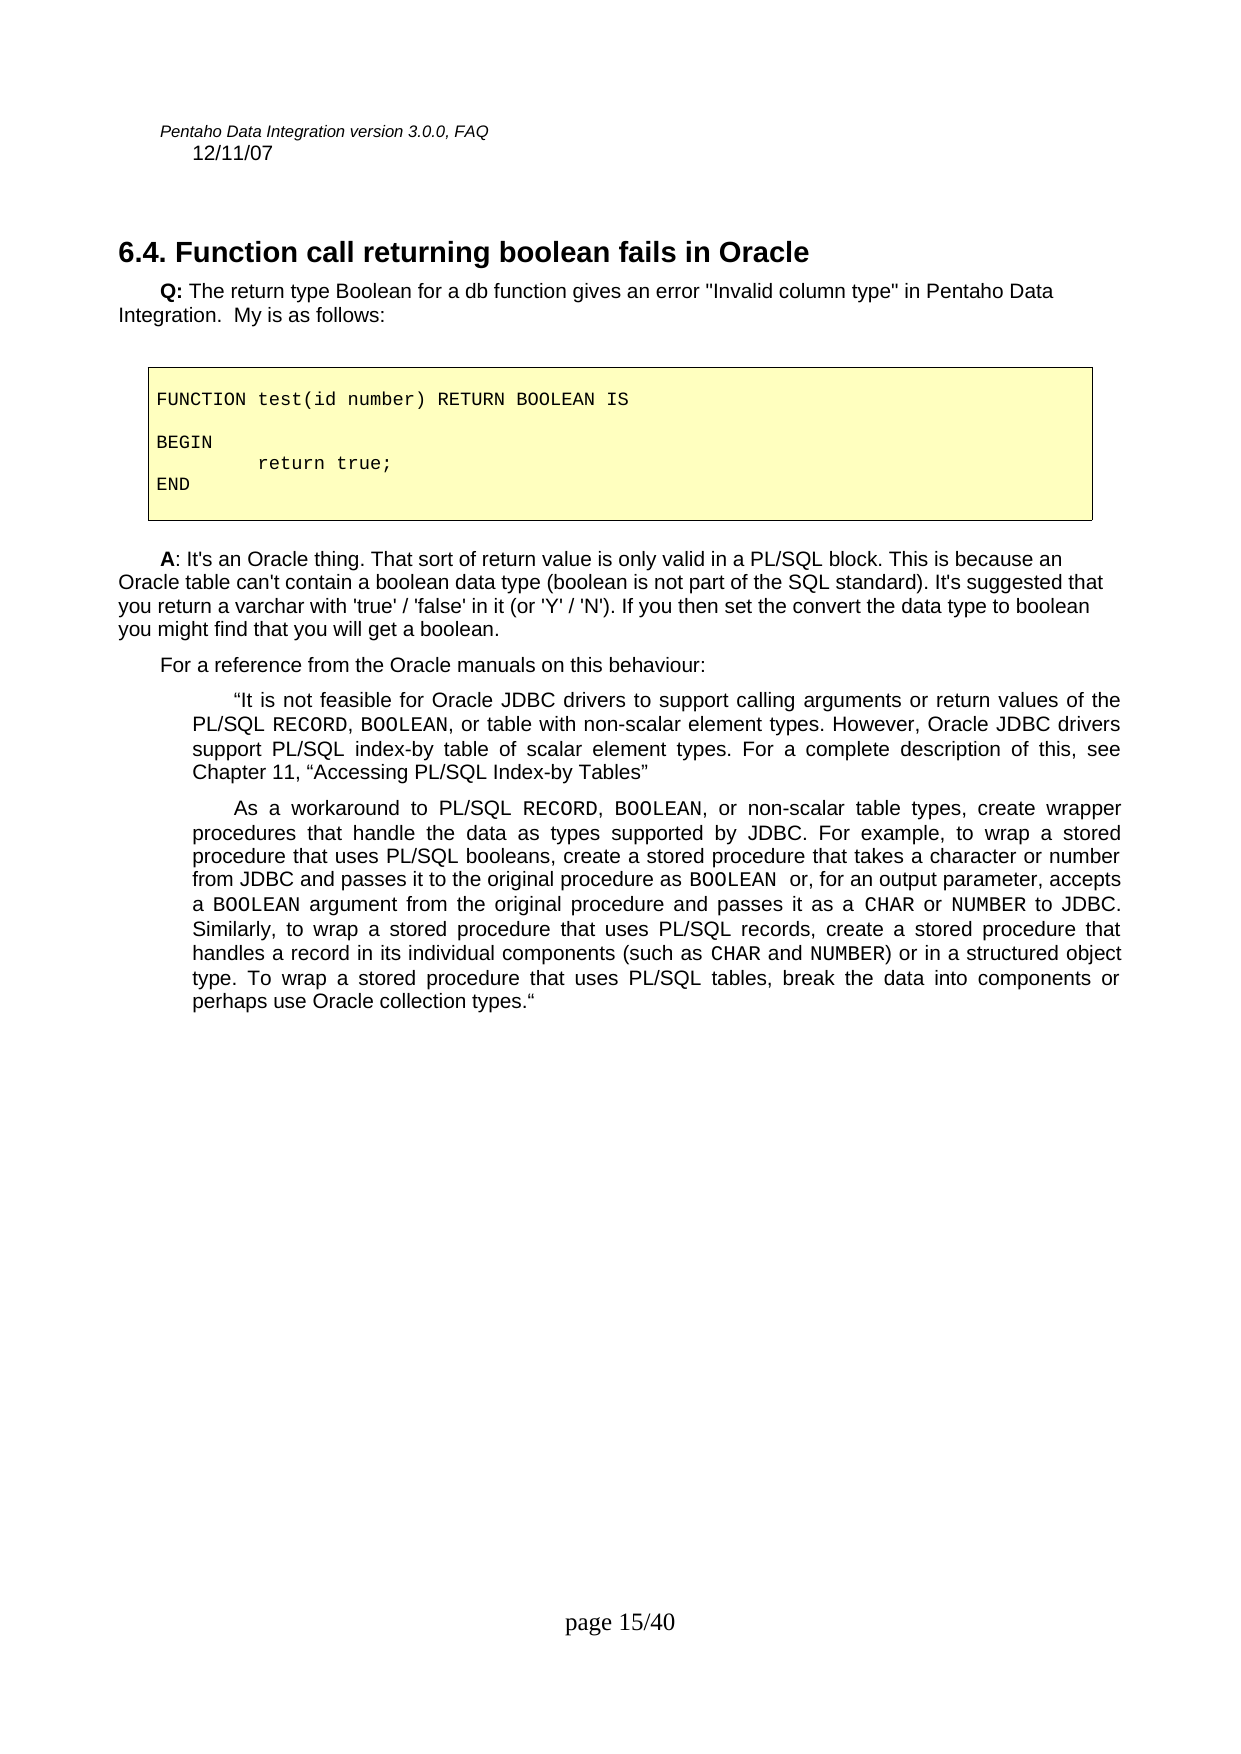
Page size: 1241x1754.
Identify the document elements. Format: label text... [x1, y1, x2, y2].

text Q: The return type Boolean for a db function gives an error "Invalid column type" in Pentaho Data Integration. My is as follows: [118, 280, 1122, 327]
text FUNCTION test(id number) RETURN BOOLEAN IS [149, 388, 1092, 409]
text BEGIN [149, 431, 1092, 452]
text return true; [149, 452, 1092, 473]
text A: It's an Oracle thing. That sort of return value is only valid in a PL/SQL block. This is because an Oracle table can't contain a boolean data type (boolean is not part of the SQL standard). It's suggested that you return a varchar with 'true' / 'false' in it (or 'Y' / 'N'). If you then set the convert the data type to boolean you might find that you will get a boolean. [118, 548, 1122, 641]
text “It is not feasible for Oracle JDBC drivers to support calling arguments or return values of the PL/SQL RECORD, BOOLEAN, or table with non-scalar element types. However, Oracle JDBC drivers support PL/SQL index-by table of scalar element types. For a complete description of this, see Chapter 11, “Accessing PL/SQL Index-by Tables” [192, 689, 1122, 784]
text END [149, 473, 1092, 494]
text As a workaround to PL/SQL RECORD, BOOLEAN, or non-scalar table types, create wrapper procedures that handle the data as types supported by JDBC. For example, to wrap a stored procedure that uses PL/SQL booleans, create a stored procedure that takes a character or number from JDBC and passes it to the original procedure as BOOLEAN or, for an output parameter, accepts a BOOLEAN argument from the original procedure and passes it as a CHAR or NUMBER to JDBC. Similarly, to wrap a stored procedure that uses PL/SQL records, create a stored procedure that handles a record in its individual components (such as CHAR and NUMBER) or in a structured object type. To wrap a stored procedure that uses PL/SQL tables, break the data into components or perhaps use Oracle collection types.“ [192, 796, 1122, 1013]
subtitle Function call returning boolean fails in Oracle [118, 236, 1122, 268]
text For a reference from the Oracle manuals on this behaviour: [118, 653, 1122, 676]
